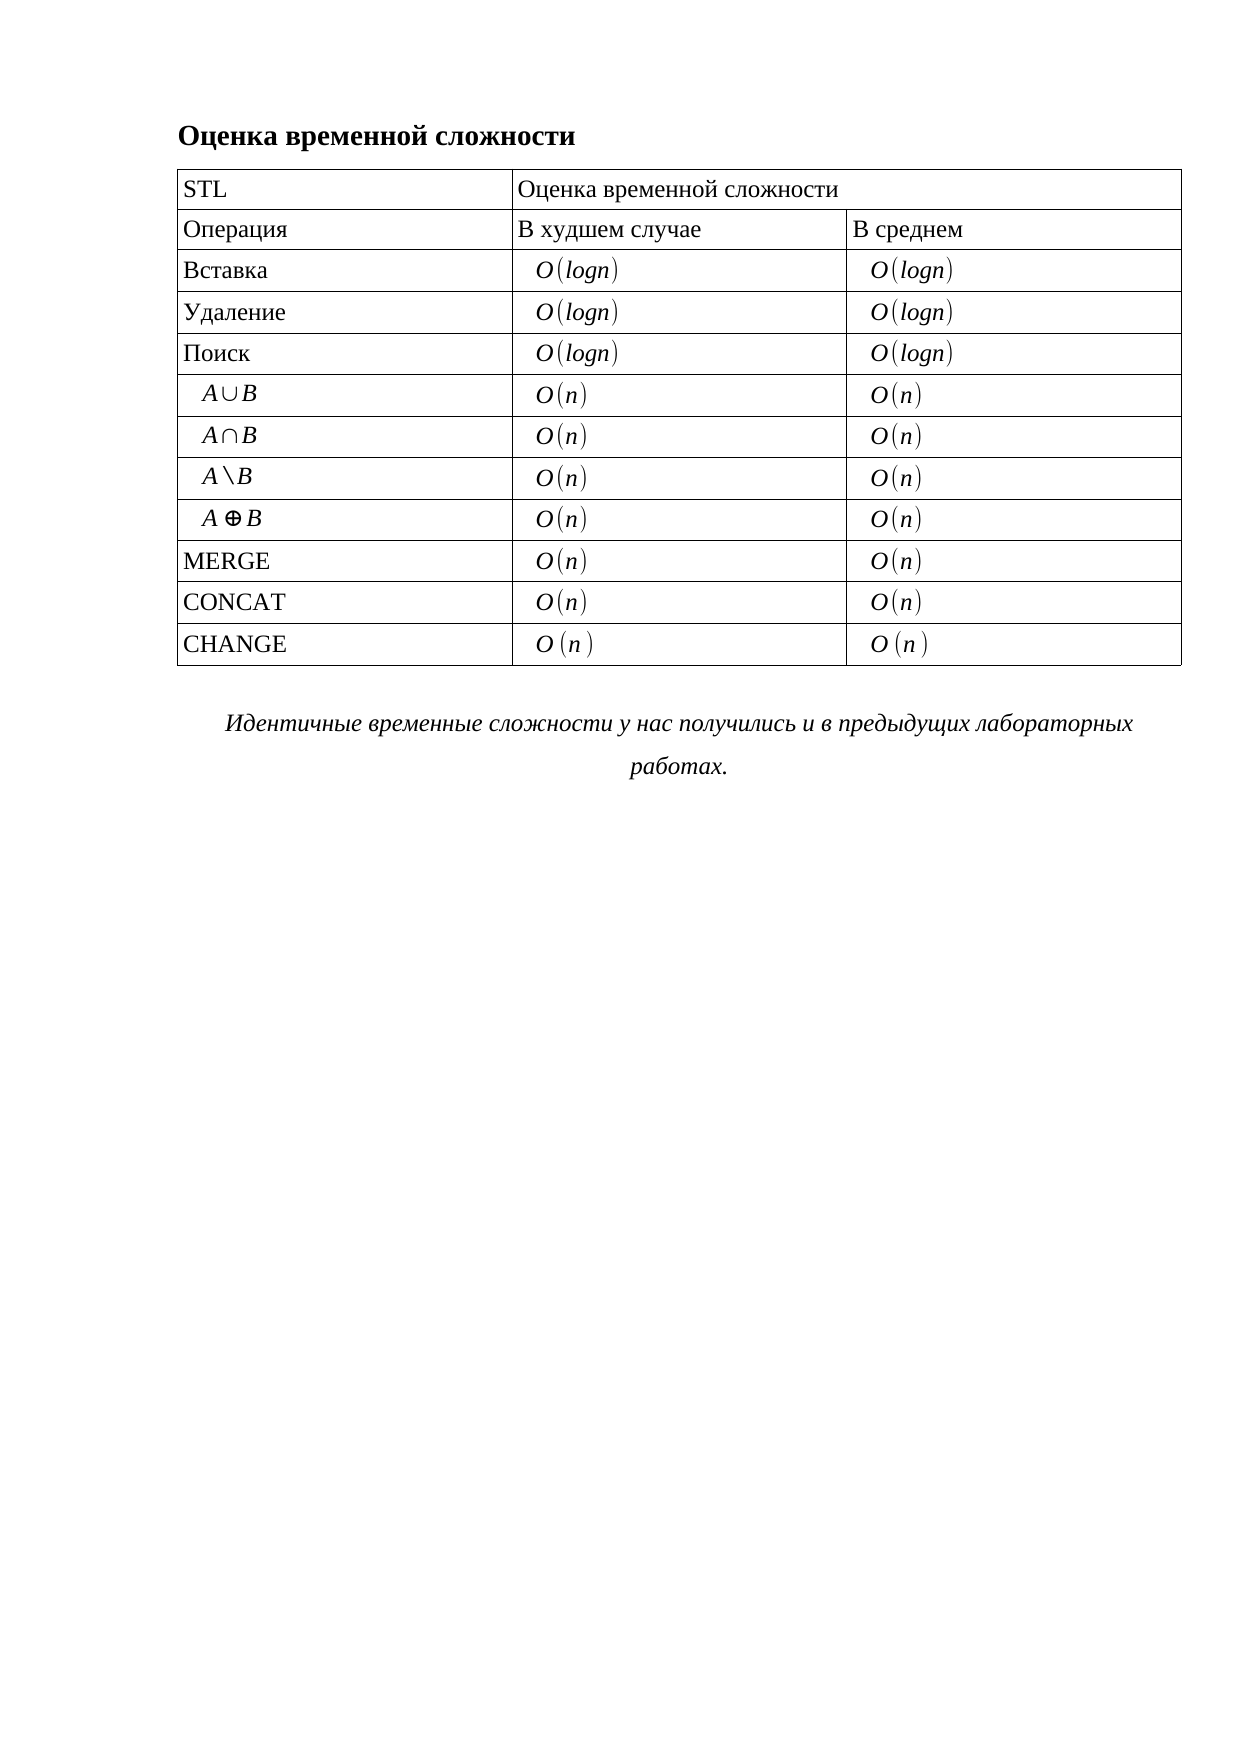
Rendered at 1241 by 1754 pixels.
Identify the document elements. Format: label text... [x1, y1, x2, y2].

table_cell [178, 458, 512, 498]
table_cell [513, 250, 846, 291]
table_cell В среднем [847, 210, 1181, 249]
table_cell [513, 541, 846, 581]
table_cell [847, 541, 1181, 581]
table_cell Вставка [178, 250, 512, 291]
table_cell [513, 624, 846, 665]
table_cell [513, 334, 846, 374]
table_cell Операция [178, 210, 512, 249]
table_cell [513, 500, 846, 540]
table_cell [847, 458, 1181, 498]
table_cell [847, 334, 1181, 374]
table_cell [847, 250, 1181, 291]
table_cell MERGE [178, 541, 512, 581]
table_cell [847, 500, 1181, 540]
table_cell Удаление [178, 292, 512, 332]
table_cell В худшем случае [513, 210, 846, 249]
table_cell Поиск [178, 334, 512, 374]
table_cell [513, 582, 846, 623]
table_cell [178, 417, 512, 457]
table_header Оценка временной сложности [513, 170, 1181, 209]
text Оценка временной сложности [177, 118, 1181, 152]
table_cell CHANGE [178, 624, 512, 665]
table_cell [847, 624, 1181, 665]
text Идентичные временные сложности у нас получились и в предыдущих лабораторных работах. [177, 708, 1181, 780]
table_cell [847, 375, 1181, 416]
table_cell CONCAT [178, 582, 512, 623]
table_cell [847, 417, 1181, 457]
table_cell [513, 292, 846, 332]
table_cell [178, 500, 512, 540]
table_cell [513, 458, 846, 498]
table_cell [847, 582, 1181, 623]
table_cell [847, 292, 1181, 332]
table_cell [513, 417, 846, 457]
table_cell [513, 375, 846, 416]
table_header STL [178, 170, 512, 209]
table_cell [178, 375, 512, 416]
